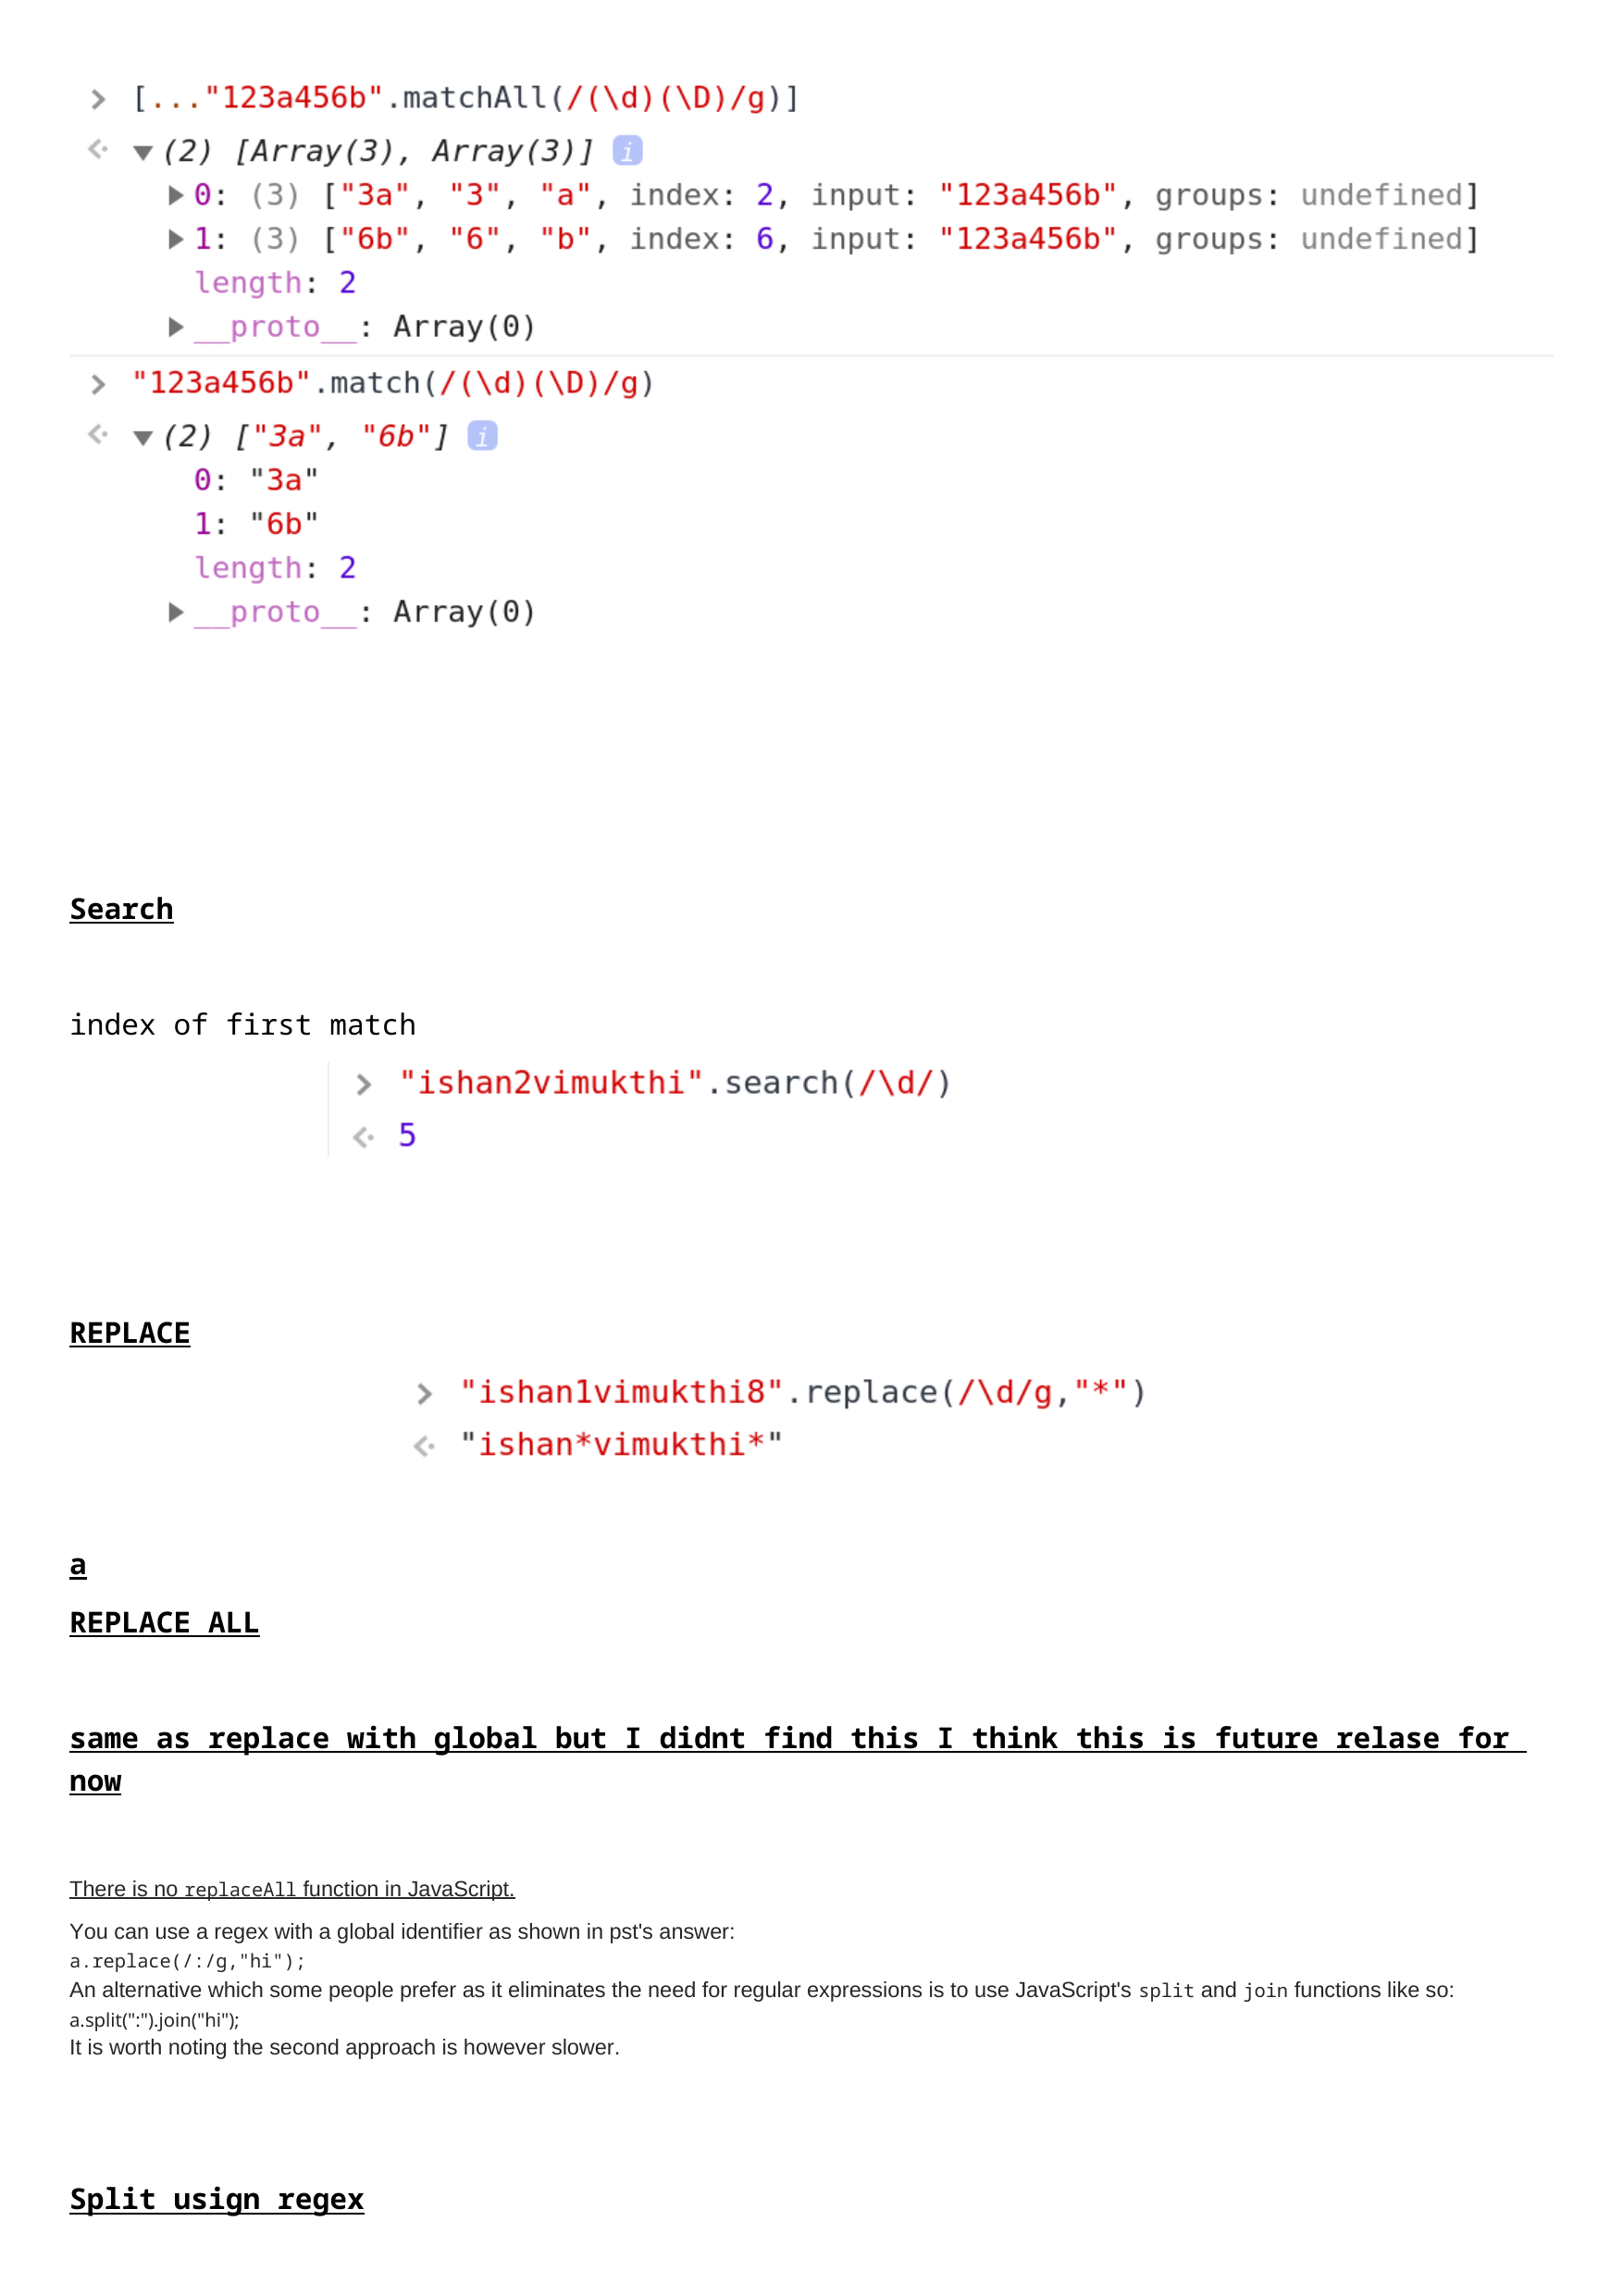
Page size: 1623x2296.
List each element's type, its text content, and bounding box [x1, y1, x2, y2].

text You can use a regex with a global identifier as shown in pst's answer: [69, 1919, 1554, 1944]
text a [69, 1544, 1554, 1583]
picture [328, 1061, 1295, 1157]
text Split usign regex [69, 2178, 1554, 2218]
text It is worth noting the second approach is however slower. [69, 2034, 1554, 2059]
text index of first match [69, 1004, 1554, 1044]
text There is no replaceAll function in JavaScript. [69, 1876, 1554, 1902]
text a.split(":").join("hi"); [69, 2006, 1554, 2032]
text An alternative which some people prefer as it eliminates the need for regular expressions is to use JavaScript's split and join functions like so: [69, 1977, 1554, 2003]
text REPLACE [69, 1312, 1554, 1351]
text same as replace with global but I didnt find this I think this is future relase for now [69, 1718, 1554, 1799]
picture [397, 1370, 1226, 1464]
picture [69, 79, 1554, 636]
text Search [69, 888, 1554, 927]
text REPLACE ALL [69, 1602, 1554, 1641]
text a.replace(/:/g,"hi"); [69, 1947, 1554, 1973]
